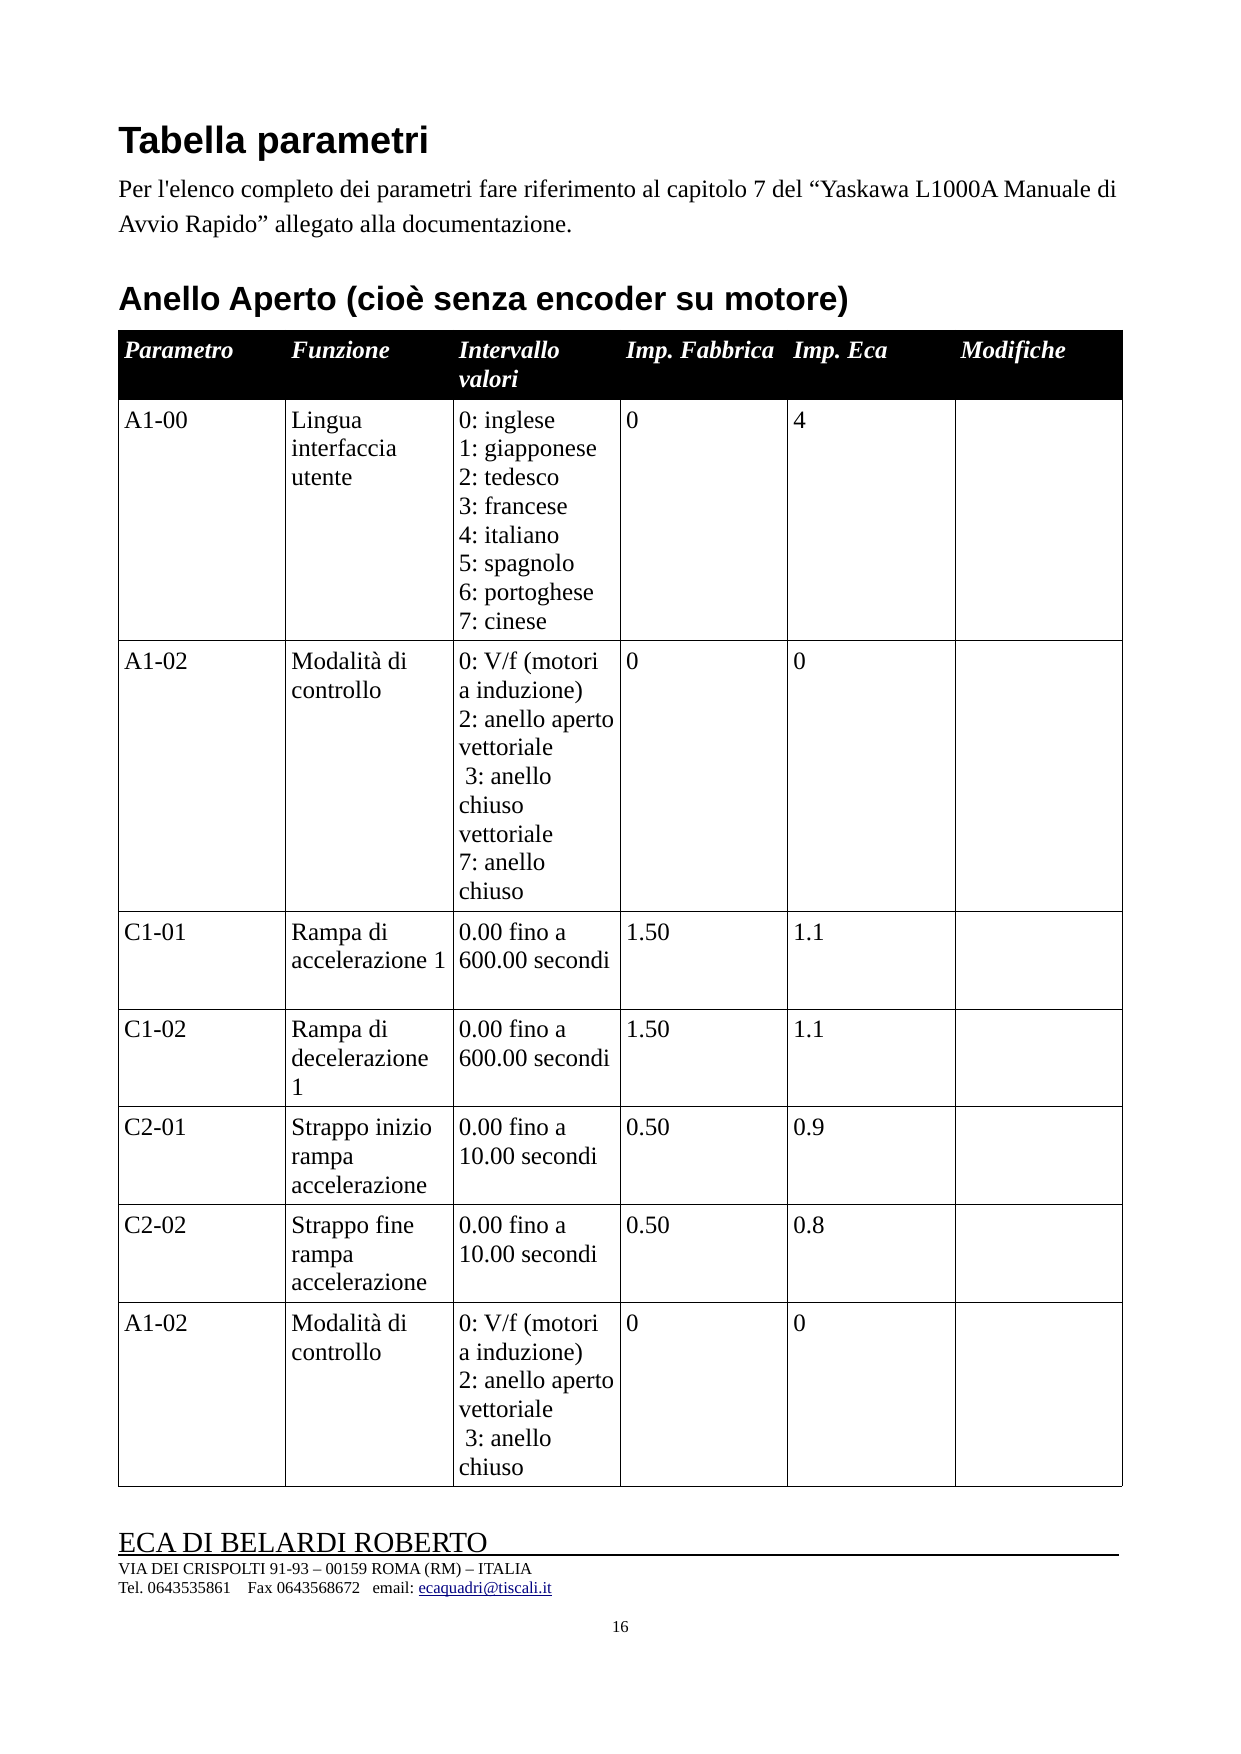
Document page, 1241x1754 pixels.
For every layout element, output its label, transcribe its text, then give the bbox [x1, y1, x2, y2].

table_cell 1.50 [621, 912, 787, 1008]
table_header Imp. Eca [788, 331, 955, 399]
table_cell C2-01 [119, 1107, 285, 1204]
table_cell Modalità di controllo [286, 1303, 453, 1486]
table_cell 0 [788, 641, 955, 911]
table_cell 0.00 fino a 10.00 secondi [454, 1107, 620, 1204]
table_cell 1.1 [788, 912, 955, 1008]
table_header Parametro [119, 331, 285, 399]
table_cell 0.00 fino a 600.00 secondi [454, 1010, 620, 1106]
table_cell 0 [621, 400, 787, 640]
table_cell [956, 400, 1122, 640]
table_header Intervallo valori [454, 331, 620, 399]
table_cell A1-02 [119, 641, 285, 911]
table_cell [956, 912, 1122, 1008]
table_cell Lingua interfaccia utente [286, 400, 453, 640]
table_header Imp. Fabbrica [621, 331, 787, 399]
subtitle Tabella parametri [118, 118, 1122, 162]
table_cell A1-00 [119, 400, 285, 640]
table_header Funzione [286, 331, 453, 399]
table_cell [956, 1303, 1122, 1486]
subtitle Anello Aperto (cioè senza encoder su motore) [118, 279, 1122, 317]
table_cell Strappo inizio rampa accelerazione [286, 1107, 453, 1204]
table_cell [956, 1107, 1122, 1204]
table_cell [956, 1205, 1122, 1302]
table_cell 0: V/f (motori a induzione) 2: anello aperto vettoriale 3: anello chiuso vettoriale 7: anello chiuso [454, 641, 620, 911]
table_cell 0 [621, 641, 787, 911]
table_cell Modalità di controllo [286, 641, 453, 911]
table_cell A1-02 [119, 1303, 285, 1486]
table_cell 0.50 [621, 1107, 787, 1204]
table_cell [956, 1010, 1122, 1106]
table_header Modifiche [956, 331, 1122, 399]
table_cell 0.8 [788, 1205, 955, 1302]
table_cell C1-02 [119, 1010, 285, 1106]
table_cell 4 [788, 400, 955, 640]
table_cell 0 [788, 1303, 955, 1486]
table_cell 0.50 [621, 1205, 787, 1302]
table_cell 0: V/f (motori a induzione) 2: anello aperto vettoriale 3: anello chiuso [454, 1303, 620, 1486]
table_cell C2-02 [119, 1205, 285, 1302]
table_cell 0.9 [788, 1107, 955, 1204]
table_cell 0: inglese 1: giapponese 2: tedesco 3: francese 4: italiano 5: spagnolo 6: portoghese 7: cinese [454, 400, 620, 640]
table_cell [956, 641, 1122, 911]
table_cell C1-01 [119, 912, 285, 1008]
table_cell 0.00 fino a 10.00 secondi [454, 1205, 620, 1302]
table_cell 1.1 [788, 1010, 955, 1106]
table_cell 1.50 [621, 1010, 787, 1106]
table_cell Strappo fine rampa accelerazione [286, 1205, 453, 1302]
table_cell Rampa di accelerazione 1 [286, 912, 453, 1008]
table_cell 0 [621, 1303, 787, 1486]
text Per l'elenco completo dei parametri fare riferimento al capitolo 7 del “Yaskawa L1000A Manuale di Avvio Rapido” allegato alla documentazione. [118, 174, 1122, 237]
table_cell Rampa di decelerazione 1 [286, 1010, 453, 1106]
table_cell 0.00 fino a 600.00 secondi [454, 912, 620, 1008]
